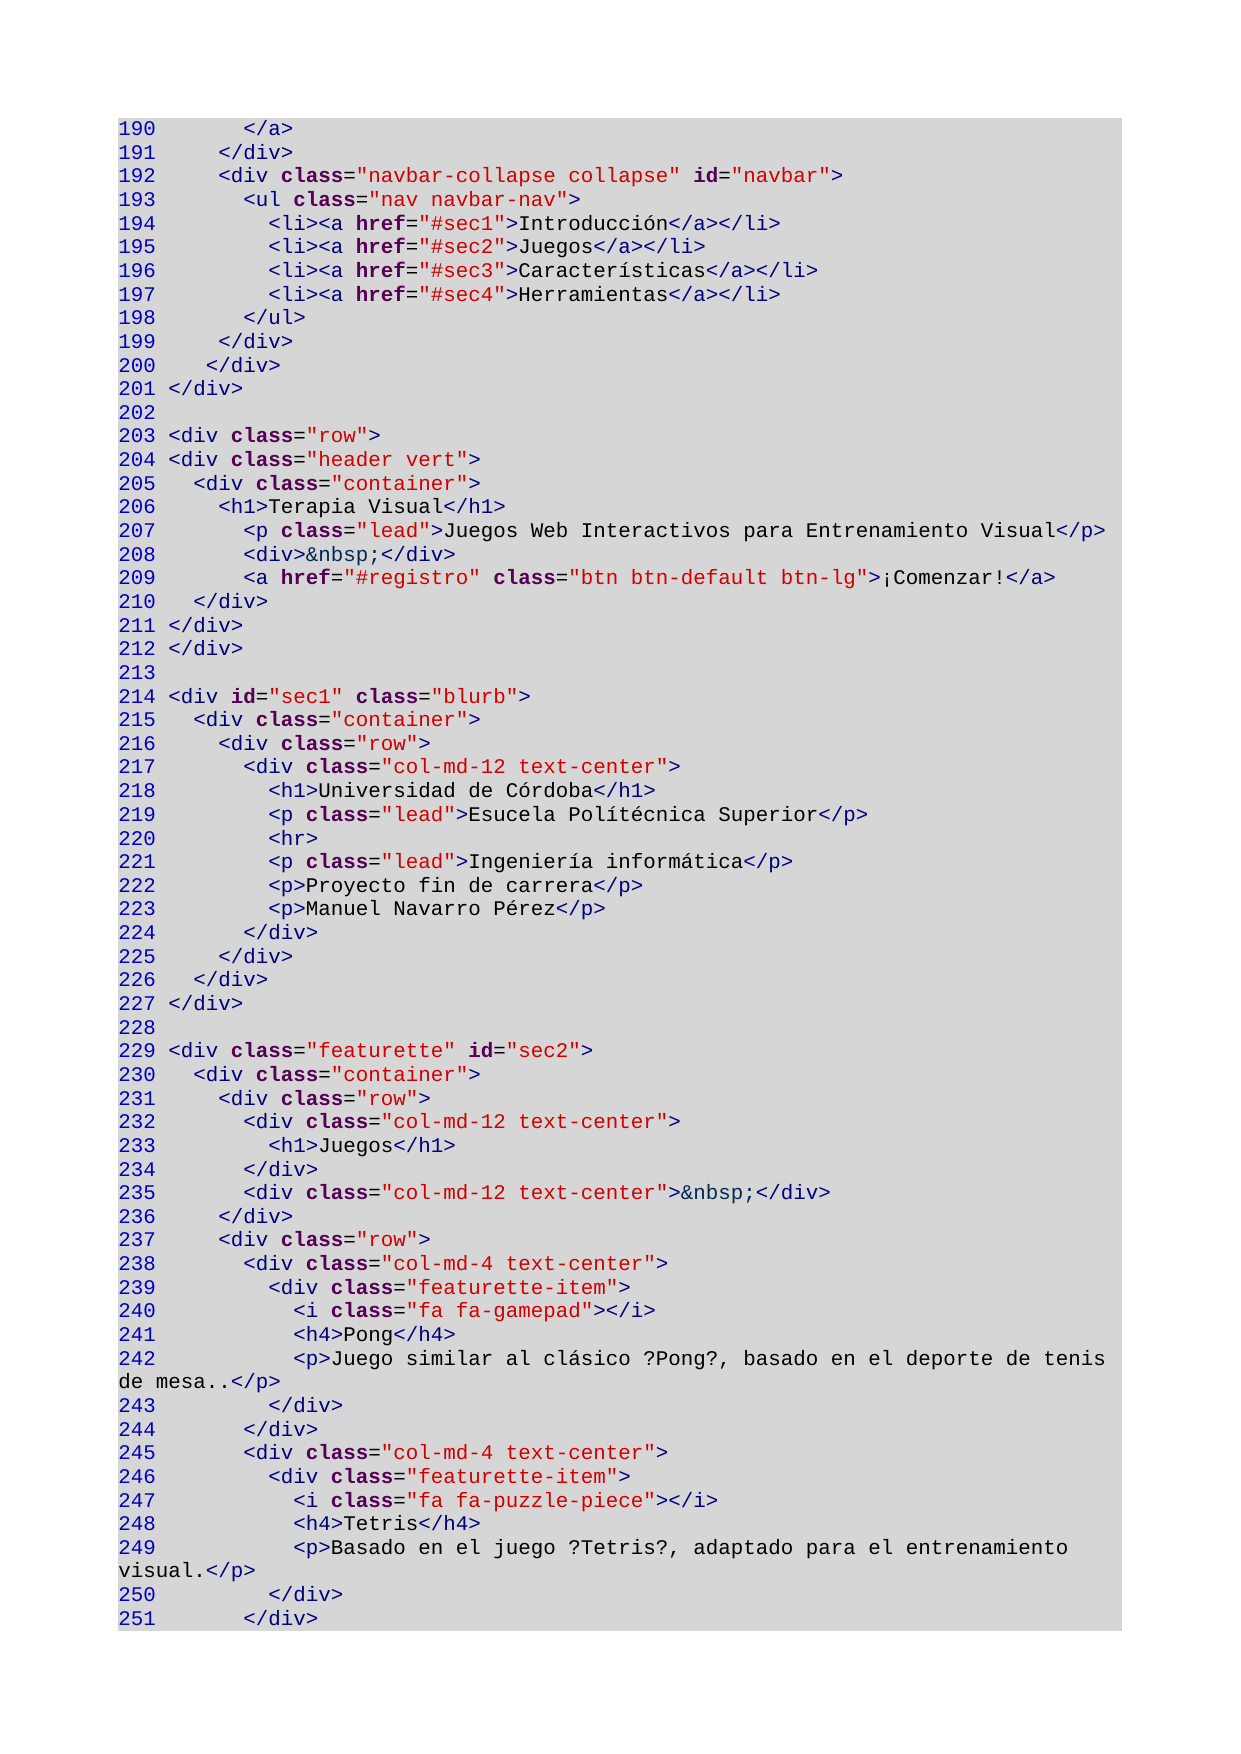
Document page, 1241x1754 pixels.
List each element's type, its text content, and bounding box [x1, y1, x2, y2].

text 203 <div class="row"> [118, 426, 1122, 449]
text 193 <ul class="nav navbar-nav"> [118, 189, 1122, 213]
text 234 </div> [118, 1158, 1122, 1182]
text 237 <div class="row"> [118, 1229, 1122, 1253]
text 191 </div> [118, 142, 1122, 165]
text 245 <div class="col-md-4 text-center"> [118, 1442, 1122, 1466]
text 215 <div class="container"> [118, 709, 1122, 733]
text 240 <i class="fa fa-gamepad"></i> [118, 1300, 1122, 1324]
text 206 <h1>Terapia Visual</h1> [118, 496, 1122, 520]
text 208 <div>&nbsp;</div> [118, 544, 1122, 567]
text 195 <li><a href="#sec2">Juegos</a></li> [118, 236, 1122, 260]
text 223 <p>Manuel Navarro Pérez</p> [118, 898, 1122, 922]
text 241 <h4>Pong</h4> [118, 1324, 1122, 1348]
text 220 <hr> [118, 827, 1122, 851]
text 218 <h1>Universidad de Córdoba</h1> [118, 780, 1122, 804]
text 238 <div class="col-md-4 text-center"> [118, 1253, 1122, 1277]
text 199 </div> [118, 331, 1122, 354]
text 249 <p>Basado en el juego ?Tetris?, adaptado para el entrenamiento visual.</p> [118, 1537, 1122, 1584]
text 251 </div> [118, 1608, 1122, 1631]
text 239 <div class="featurette-item"> [118, 1277, 1122, 1300]
text 216 <div class="row"> [118, 733, 1122, 757]
text 196 <li><a href="#sec3">Características</a></li> [118, 260, 1122, 284]
text 227 </div> [118, 993, 1122, 1017]
text 212 </div> [118, 638, 1122, 662]
text 243 </div> [118, 1395, 1122, 1419]
text 202 [118, 402, 1122, 426]
text 224 </div> [118, 922, 1122, 946]
text 209 <a href="#registro" class="btn btn-default btn-lg">¡Comenzar!</a> [118, 567, 1122, 591]
text 229 <div class="featurette" id="sec2"> [118, 1040, 1122, 1064]
text 235 <div class="col-md-12 text-center">&nbsp;</div> [118, 1182, 1122, 1206]
text 213 [118, 662, 1122, 686]
text 219 <p class="lead">Esucela Polítécnica Superior</p> [118, 804, 1122, 827]
text 190 </a> [118, 118, 1122, 142]
text 210 </div> [118, 591, 1122, 615]
text 207 <p class="lead">Juegos Web Interactivos para Entrenamiento Visual</p> [118, 520, 1122, 544]
text 217 <div class="col-md-12 text-center"> [118, 757, 1122, 780]
text 201 </div> [118, 378, 1122, 402]
text 250 </div> [118, 1584, 1122, 1608]
text 226 </div> [118, 969, 1122, 993]
text 204 <div class="header vert"> [118, 449, 1122, 473]
text 244 </div> [118, 1419, 1122, 1442]
text 205 <div class="container"> [118, 473, 1122, 496]
text 225 </div> [118, 946, 1122, 969]
text 222 <p>Proyecto fin de carrera</p> [118, 875, 1122, 898]
text 228 [118, 1017, 1122, 1040]
text 192 <div class="navbar-collapse collapse" id="navbar"> [118, 165, 1122, 189]
text 197 <li><a href="#sec4">Herramientas</a></li> [118, 284, 1122, 307]
text 247 <i class="fa fa-puzzle-piece"></i> [118, 1489, 1122, 1513]
text 242 <p>Juego similar al clásico ?Pong?, basado en el deporte de tenis de mesa..</p> [118, 1348, 1122, 1395]
text 198 </ul> [118, 307, 1122, 331]
text 214 <div id="sec1" class="blurb"> [118, 686, 1122, 709]
text 221 <p class="lead">Ingeniería informática</p> [118, 851, 1122, 875]
text 246 <div class="featurette-item"> [118, 1466, 1122, 1489]
text 236 </div> [118, 1206, 1122, 1229]
text 230 <div class="container"> [118, 1064, 1122, 1088]
text 233 <h1>Juegos</h1> [118, 1135, 1122, 1158]
text 194 <li><a href="#sec1">Introducción</a></li> [118, 213, 1122, 236]
text 232 <div class="col-md-12 text-center"> [118, 1111, 1122, 1135]
text 200 </div> [118, 354, 1122, 378]
text 248 <h4>Tetris</h4> [118, 1513, 1122, 1537]
text 211 </div> [118, 615, 1122, 638]
text 231 <div class="row"> [118, 1088, 1122, 1111]
